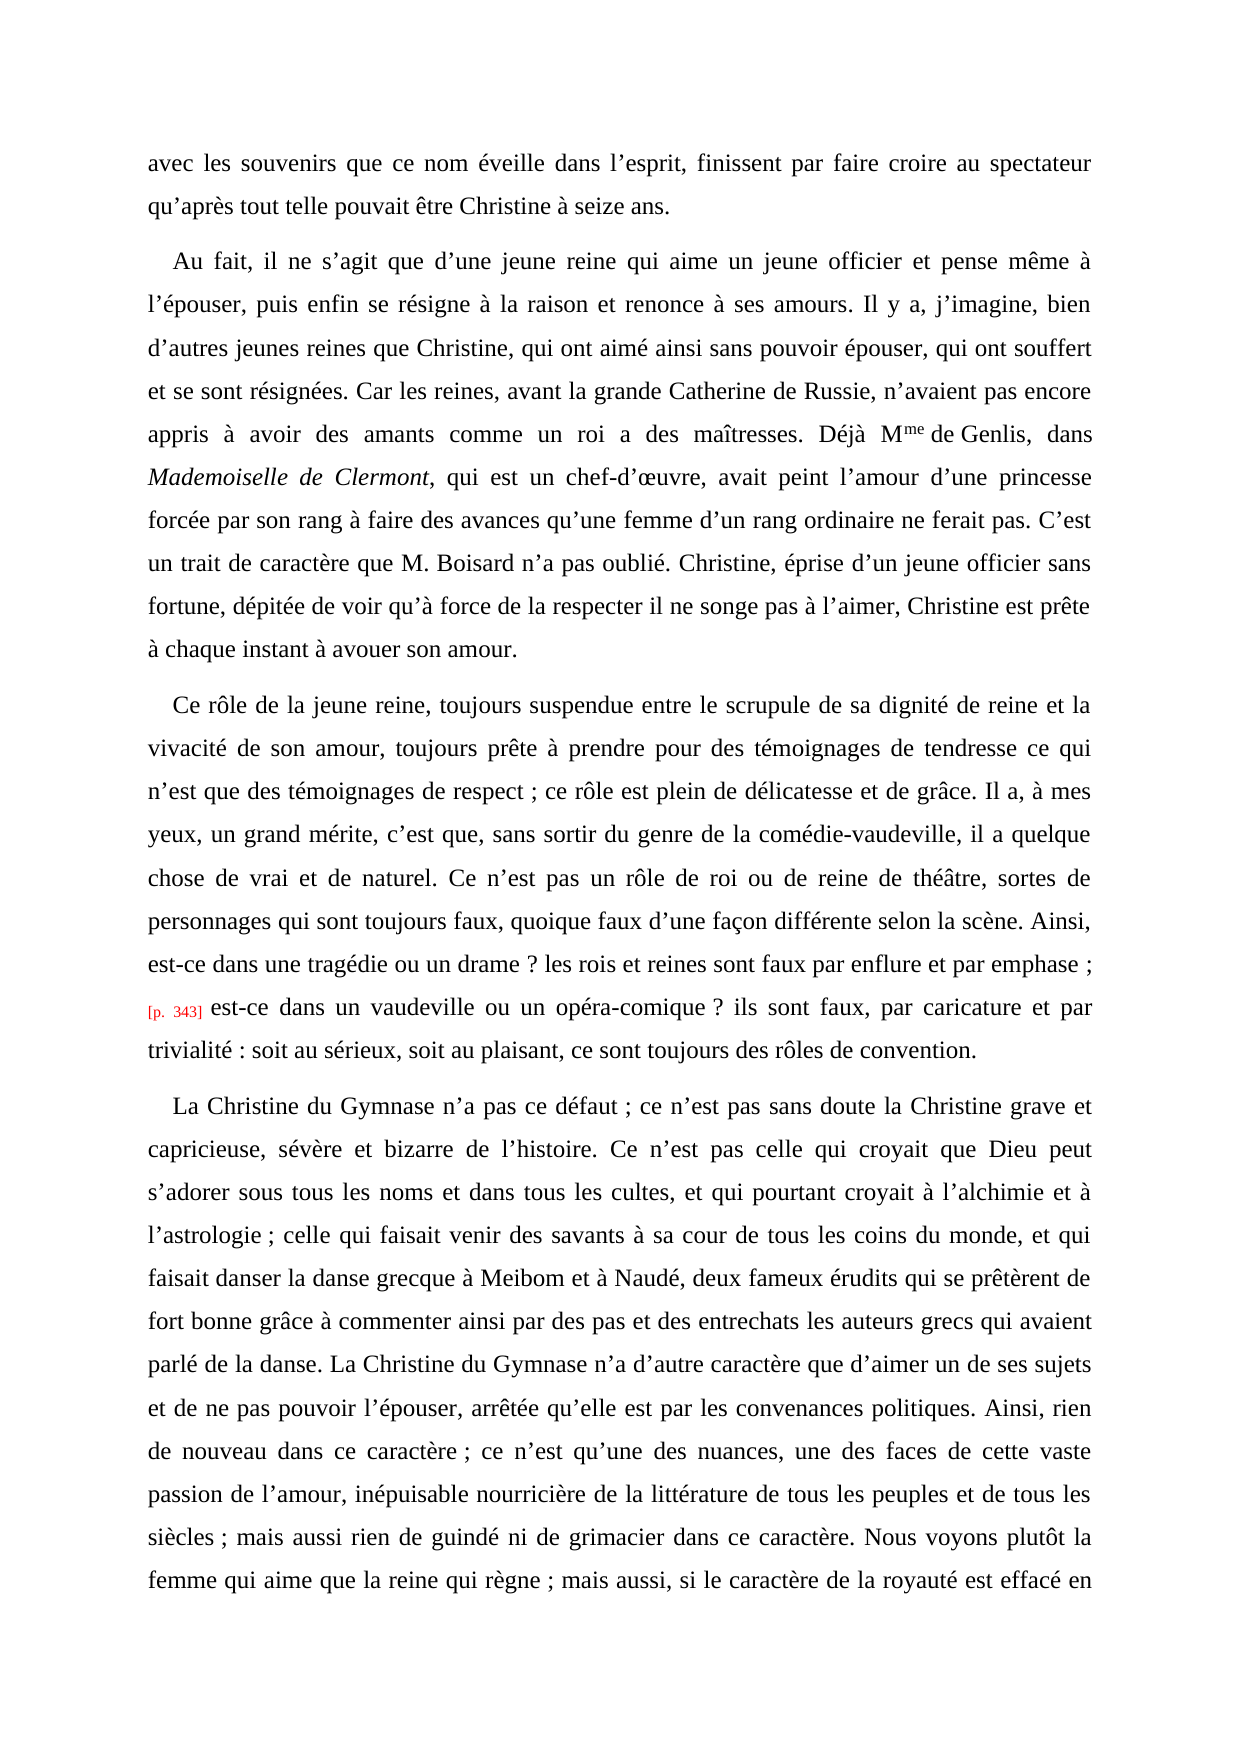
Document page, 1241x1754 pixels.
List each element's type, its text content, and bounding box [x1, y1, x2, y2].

text avec les souvenirs que ce nom éveille dans l’esprit, finissent par faire croire au spectateur qu’après tout telle pouvait être Christine à seize ans. [148, 148, 1093, 219]
text Au fait, il ne s’agit que d’une jeune reine qui aime un jeune officier et pense même à l’épouser, puis enfin se résigne à la raison et renonce à ses amours. Il y a, j’imagine, bien d’autres jeunes reines que Christine, qui ont aimé ainsi sans pouvoir épouser, qui ont souffert et se sont résignées. Car les reines, avant la grande Catherine de Russie, n’avaient pas encore appris à avoir des amants comme un roi a des maîtresses. Déjà Mme de Genlis, dans Mademoiselle de Clermont, qui est un chef-d’œuvre, avait peint l’amour d’une princesse forcée par son rang à faire des avances qu’une femme d’un rang ordinaire ne ferait pas. C’est un trait de caractère que M. Boisard n’a pas oublié. Christine, éprise d’un jeune officier sans fortune, dépitée de voir qu’à force de la respecter il ne songe pas à l’aimer, Christine est prête à chaque instant à avouer son amour. [148, 246, 1093, 663]
text Ce rôle de la jeune reine, toujours suspendue entre le scrupule de sa dignité de reine et la vivacité de son amour, toujours prête à prendre pour des témoignages de tendresse ce qui n’est que des témoignages de respect ; ce rôle est plein de délicatesse et de grâce. Il a, à mes yeux, un grand mérite, c’est que, sans sortir du genre de la comédie-vaudeville, il a quelque chose de vrai et de naturel. Ce n’est pas un rôle de roi ou de reine de théâtre, sortes de personnages qui sont toujours faux, quoique faux d’une façon différente selon la scène. Ainsi, est-ce dans une tragédie ou un drame ? les rois et reines sont faux par enflure et par emphase ; [p. 343] est-ce dans un vaudeville ou un opéra-comique ? ils sont faux, par caricature et par trivialité : soit au sérieux, soit au plaisant, ce sont toujours des rôles de convention. [148, 690, 1093, 1064]
text La Christine du Gymnase n’a pas ce défaut ; ce n’est pas sans doute la Christine grave et capricieuse, sévère et bizarre de l’histoire. Ce n’est pas celle qui croyait que Dieu peut s’adorer sous tous les noms et dans tous les cultes, et qui pourtant croyait à l’alchimie et à l’astrologie ; celle qui faisait venir des savants à sa cour de tous les coins du monde, et qui faisait danser la danse grecque à Meibom et à Naudé, deux fameux érudits qui se prêtèrent de fort bonne grâce à commenter ainsi par des pas et des entrechats les auteurs grecs qui avaient parlé de la danse. La Christine du Gymnase n’a d’autre caractère que d’aimer un de ses sujets et de ne pas pouvoir l’épouser, arrêtée qu’elle est par les convenances politiques. Ainsi, rien de nouveau dans ce caractère ; ce n’est qu’une des nuances, une des faces de cette vaste passion de l’amour, inépuisable nourricière de la littérature de tous les peuples et de tous les siècles ; mais aussi rien de guindé ni de grimacier dans ce caractère. Nous voyons plutôt la femme qui aime que la reine qui règne ; mais aussi, si le caractère de la royauté est effacé en [148, 1091, 1093, 1594]
